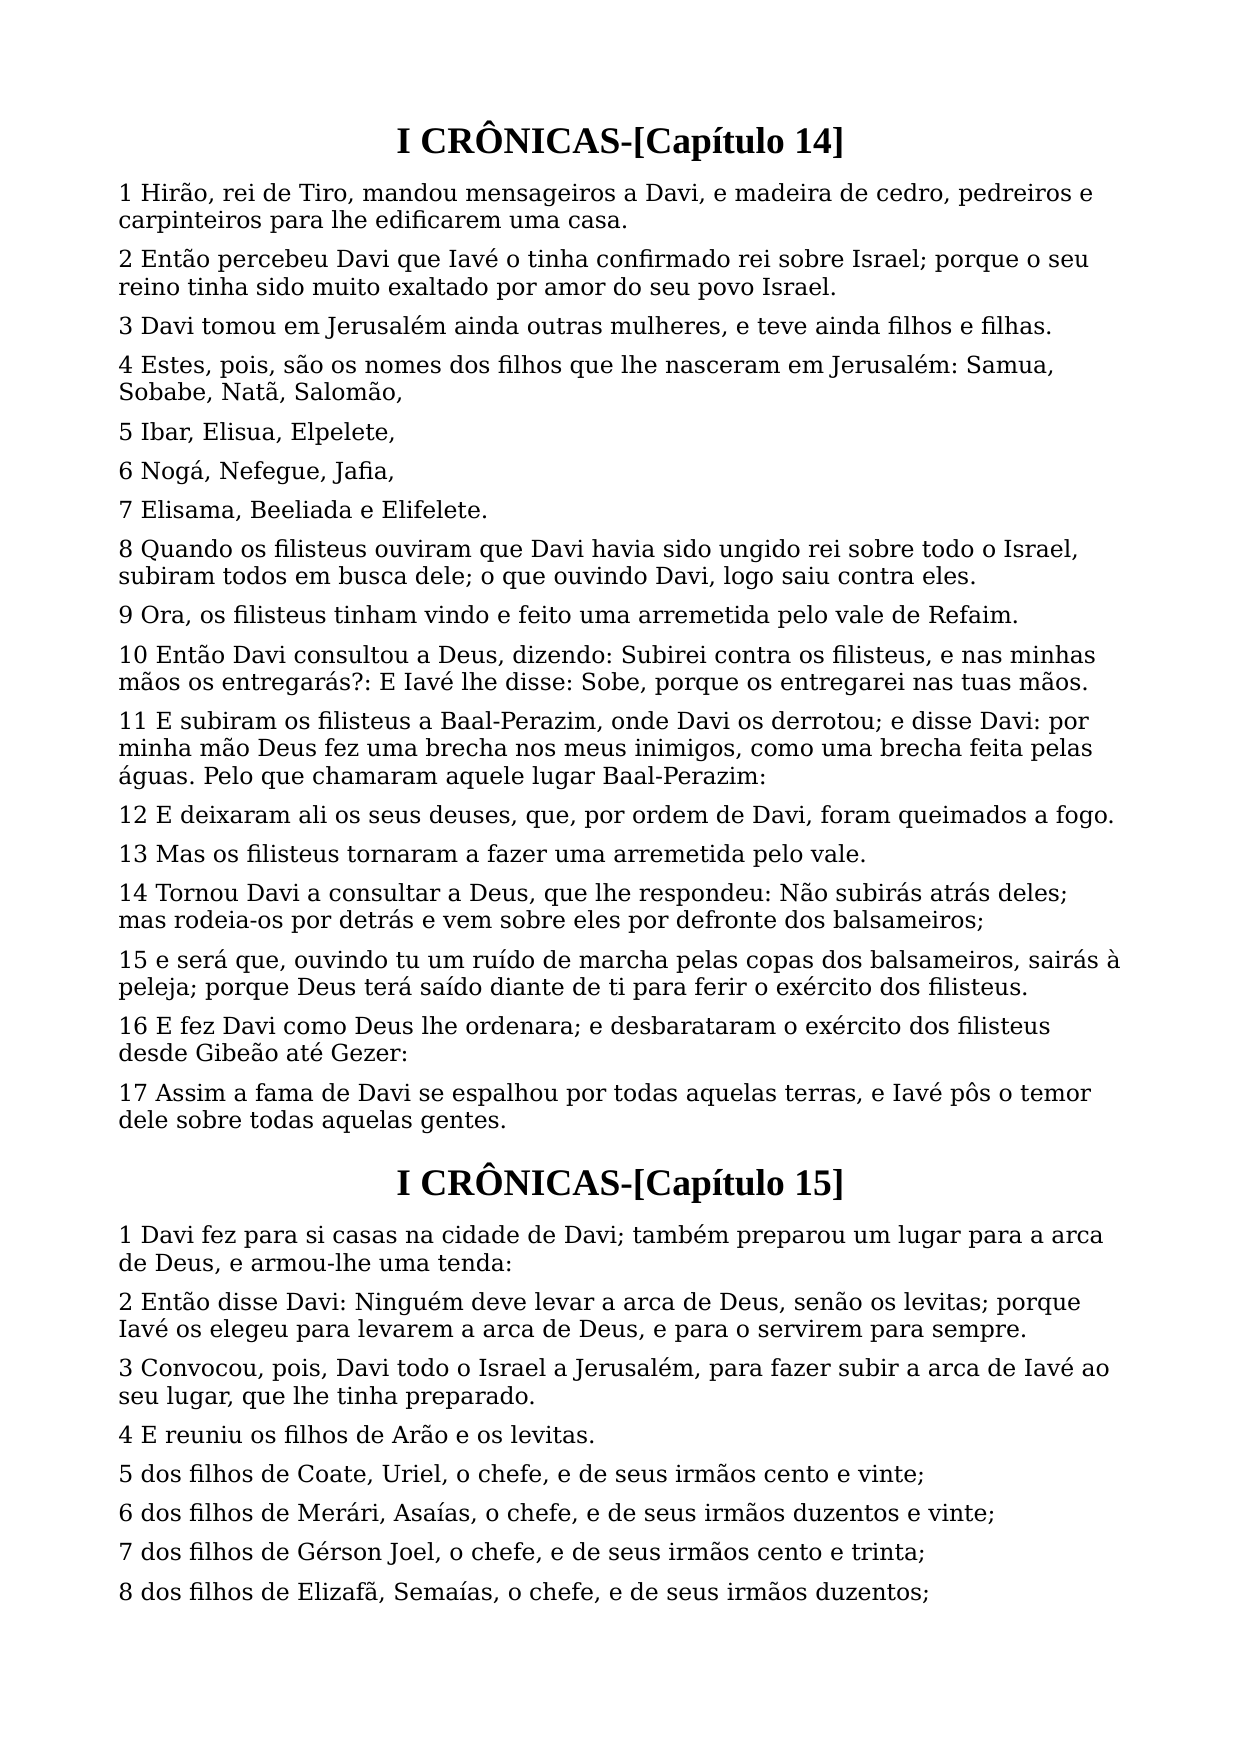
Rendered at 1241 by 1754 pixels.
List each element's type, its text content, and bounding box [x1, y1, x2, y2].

text 6 Nogá, Nefegue, Jafia, [118, 457, 1122, 485]
text 8 Quando os filisteus ouviram que Davi havia sido ungido rei sobre todo o Israel, subiram todos em busca dele; o que ouvindo Davi, logo saiu contra eles. [118, 536, 1122, 590]
text 7 Elisama, Beeliada e Elifelete. [118, 497, 1122, 524]
text 16 E fez Davi como Deus lhe ordenara; e desbarataram o exército dos filisteus desde Gibeão até Gezer: [118, 1013, 1122, 1067]
text 3 Convocou, pois, Davi todo o Israel a Jerusalém, para fazer subir a arca de Iavé ao seu lugar, que lhe tinha preparado. [118, 1355, 1122, 1410]
text 14 Tornou Davi a consultar a Deus, que lhe respondeu: Não subirás atrás deles; mas rodeia-os por detrás e vem sobre eles por defronte dos balsameiros; [118, 880, 1122, 934]
subtitle I CRÔNICAS-[Capítulo 15] [118, 1161, 1122, 1204]
text 1 Davi fez para si casas na cidade de Davi; também preparou um lugar para a arca de Deus, e armou-lhe uma tenda: [118, 1222, 1122, 1277]
subtitle I CRÔNICAS-[Capítulo 14] [118, 118, 1122, 161]
text 11 E subiram os filisteus a Baal-Perazim, onde Davi os derrotou; e disse Davi: por minha mão Deus fez uma brecha nos meus inimigos, como uma brecha feita pelas águas. Pelo que chamaram aquele lugar Baal-Perazim: [118, 708, 1122, 790]
text 4 E reuniu os filhos de Arão e os levitas. [118, 1422, 1122, 1449]
text 10 Então Davi consultou a Deus, dizendo: Subirei contra os filisteus, e nas minhas mãos os entregarás?: E Iavé lhe disse: Sobe, porque os entregarei nas tuas mãos. [118, 641, 1122, 696]
text 5 dos filhos de Coate, Uriel, o chefe, e de seus irmãos cento e vinte; [118, 1461, 1122, 1488]
text 2 Então disse Davi: Ninguém deve levar a arca de Deus, senão os levitas; porque Iavé os elegeu para levarem a arca de Deus, e para o servirem para sempre. [118, 1289, 1122, 1343]
text 15 e será que, ouvindo tu um ruído de marcha pelas copas dos balsameiros, sairás à peleja; porque Deus terá saído diante de ti para ferir o exército dos filisteus. [118, 946, 1122, 1001]
text 7 dos filhos de Gérson Joel, o chefe, e de seus irmãos cento e trinta; [118, 1539, 1122, 1566]
text 3 Davi tomou em Jerusalém ainda outras mulheres, e teve ainda filhos e filhas. [118, 313, 1122, 340]
text 2 Então percebeu Davi que Iavé o tinha confirmado rei sobre Israel; porque o seu reino tinha sido muito exaltado por amor do seu povo Israel. [118, 246, 1122, 301]
text 12 E deixaram ali os seus deuses, que, por ordem de Davi, foram queimados a fogo. [118, 802, 1122, 829]
text 6 dos filhos de Merári, Asaías, o chefe, e de seus irmãos duzentos e vinte; [118, 1500, 1122, 1527]
text 5 Ibar, Elisua, Elpelete, [118, 418, 1122, 446]
text 4 Estes, pois, são os nomes dos filhos que lhe nasceram em Jerusalém: Samua, Sobabe, Natã, Salomão, [118, 352, 1122, 406]
text 9 Ora, os filisteus tinham vindo e feito uma arremetida pelo vale de Refaim. [118, 602, 1122, 629]
text 13 Mas os filisteus tornaram a fazer uma arremetida pelo vale. [118, 841, 1122, 868]
text 1 Hirão, rei de Tiro, mandou mensageiros a Davi, e madeira de cedro, pedreiros e carpinteiros para lhe edificarem uma casa. [118, 180, 1122, 234]
text 8 dos filhos de Elizafã, Semaías, o chefe, e de seus irmãos duzentos; [118, 1578, 1122, 1606]
text 17 Assim a fama de Davi se espalhou por todas aquelas terras, e Iavé pôs o temor dele sobre todas aquelas gentes. [118, 1079, 1122, 1134]
